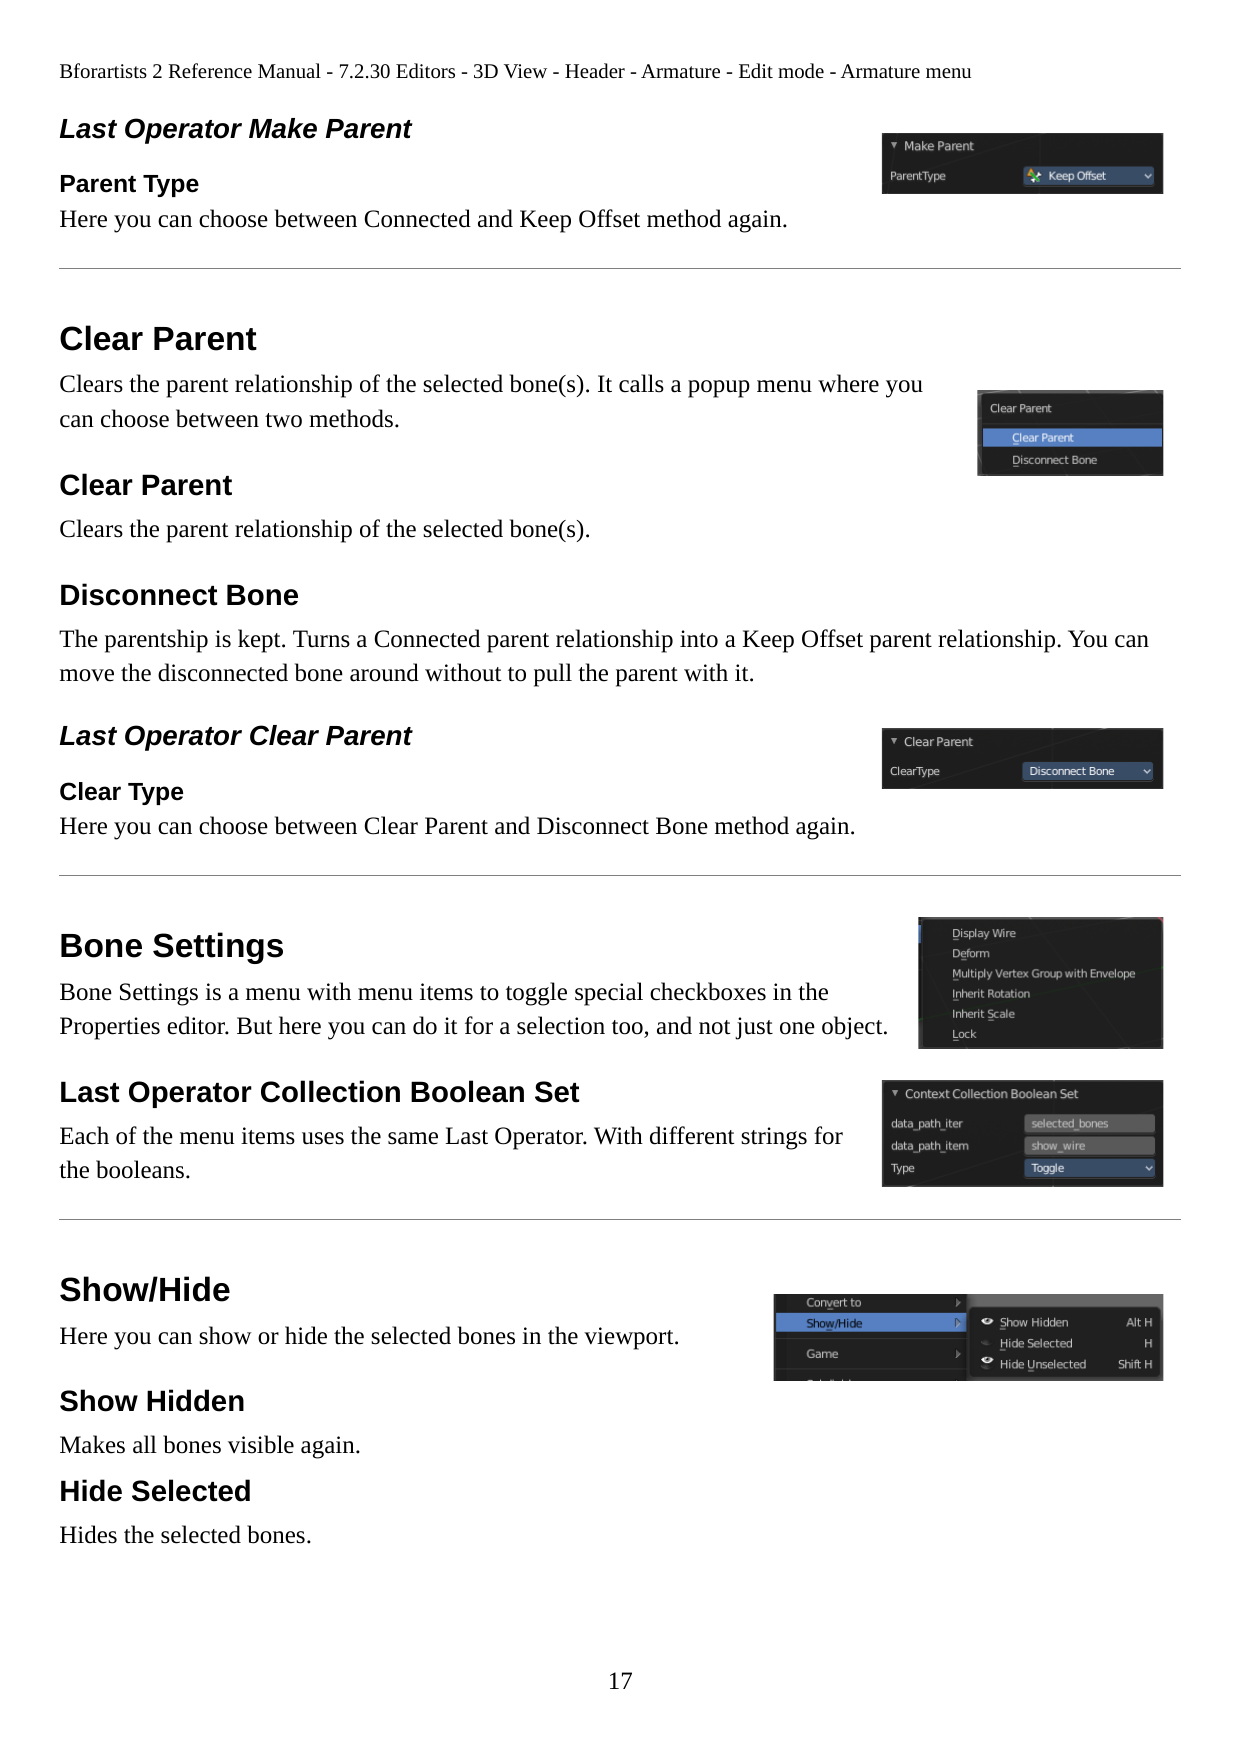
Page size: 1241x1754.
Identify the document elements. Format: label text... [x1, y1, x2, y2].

text Each of the menu items uses the same Last Operator. With different strings for the booleans. [59, 1121, 881, 1184]
picture [881, 1080, 1164, 1187]
picture [773, 1294, 1164, 1381]
subtitle Parent Type [59, 169, 1181, 198]
subtitle Clear Type [59, 777, 1181, 805]
picture [881, 133, 1164, 194]
subtitle Clear Parent [59, 318, 1181, 357]
subtitle Last Operator Collection Boolean Set [59, 1075, 1181, 1108]
picture [881, 728, 1164, 789]
subtitle Disconnect Bone [59, 577, 1181, 611]
text Here you can show or hide the selected bones in the viewport. [59, 1321, 773, 1349]
subtitle Hide Selected [59, 1474, 1181, 1508]
subtitle Clear Parent [59, 468, 1181, 501]
text Makes all bones visible again. [59, 1431, 1181, 1459]
subtitle Bone Settings [59, 926, 918, 964]
text Clears the parent relationship of the selected bone(s). It calls a popup menu where you can choose between two methods. [59, 369, 1181, 433]
text Bone Settings is a menu with menu items to toggle special checkboxes in the Properties editor. But here you can do it for a selection too, and not just one object. [59, 977, 918, 1040]
subtitle Show/Hide [59, 1269, 1181, 1308]
subtitle Show Hidden [59, 1384, 1181, 1418]
subtitle Last Operator Make Parent [59, 113, 1181, 144]
text Here you can choose between Connected and Keep Offset method again. [59, 204, 1181, 233]
text Hides the selected bones. [59, 1520, 1181, 1549]
picture [918, 917, 1164, 1049]
subtitle [1164, 926, 1181, 964]
text Clears the parent relationship of the selected bone(s). [59, 514, 1181, 543]
picture [977, 390, 1164, 476]
text Here you can choose between Clear Parent and Disconnect Bone method again. [59, 811, 1181, 840]
text The parentship is kept. Turns a Connected parent relationship into a Keep Offset parent relationship. You can move the disconnected bone around without to pull the parent with it. [59, 624, 1181, 687]
subtitle Last Operator Clear Parent [59, 720, 1181, 752]
